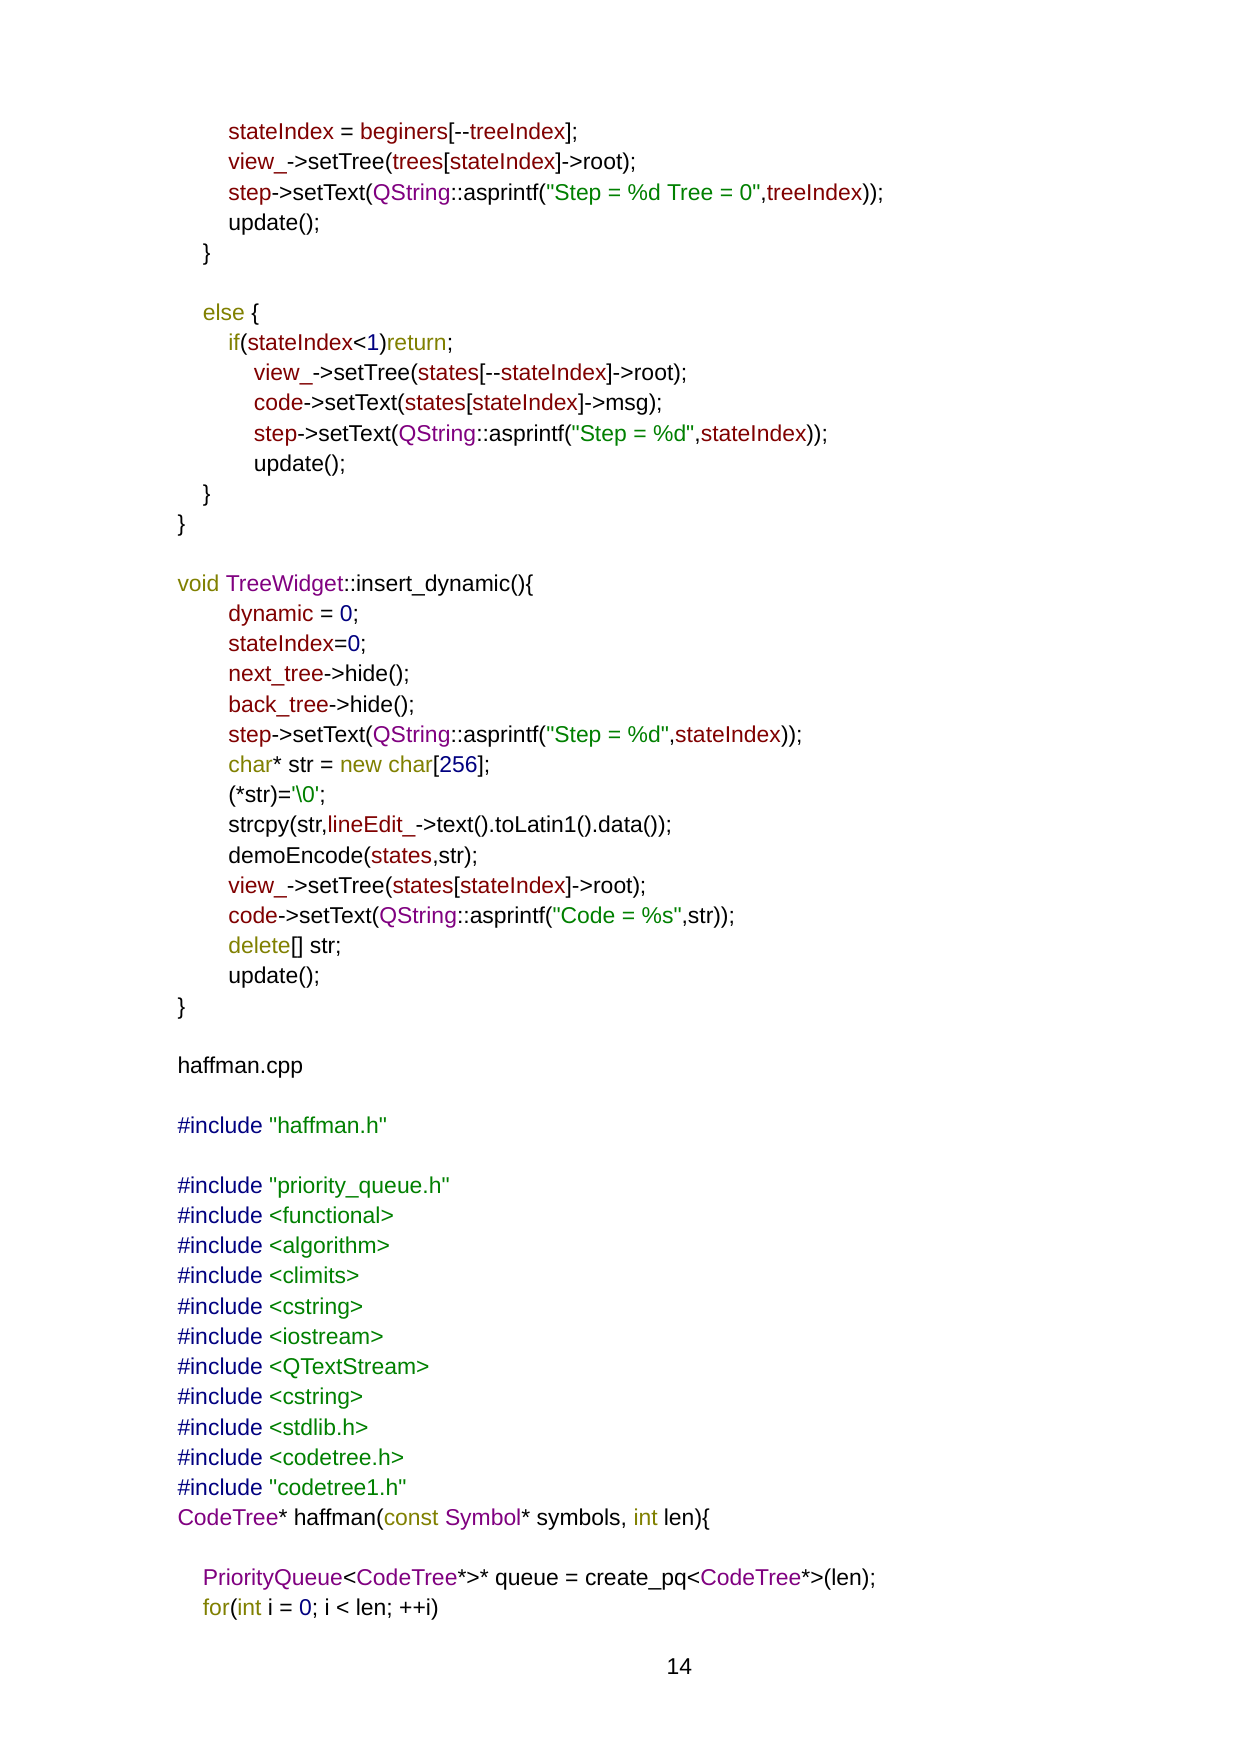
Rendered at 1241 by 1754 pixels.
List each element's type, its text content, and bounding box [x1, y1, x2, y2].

text view_->setTree(states[stateIndex]->root); [177, 872, 1181, 898]
text #include <climits> [177, 1262, 1181, 1289]
text if(stateIndex<1)return; [177, 329, 1181, 355]
text view_->setTree(trees[stateIndex]->root); [177, 148, 1181, 175]
text #include "priority_queue.h" [177, 1172, 1181, 1198]
text update(); [177, 962, 1181, 989]
text #include <algorithm> [177, 1232, 1181, 1258]
text #include <functional> [177, 1202, 1181, 1228]
text view_->setTree(states[--stateIndex]->root); [177, 359, 1181, 385]
text step->setText(QString::asprintf("Step = %d",stateIndex)); [177, 721, 1181, 747]
text else { [177, 299, 1181, 325]
text dynamic = 0; [177, 600, 1181, 626]
text #include <iostream> [177, 1323, 1181, 1349]
text #include <QTextStream> [177, 1353, 1181, 1379]
text step->setText(QString::asprintf("Step = %d",stateIndex)); [177, 419, 1181, 446]
text } [177, 239, 1181, 265]
text (*str)='\0'; [177, 781, 1181, 808]
text #include <cstring> [177, 1383, 1181, 1409]
text update(); [177, 450, 1181, 476]
text PriorityQueue<CodeTree*>* queue = create_pq<CodeTree*>(len); [177, 1564, 1181, 1590]
text #include "codetree1.h" [177, 1474, 1181, 1500]
text strcpy(str,lineEdit_->text().toLatin1().data()); [177, 811, 1181, 838]
text next_tree->hide(); [177, 660, 1181, 687]
text delete[] str; [177, 932, 1181, 959]
text code->setText(QString::asprintf("Code = %s",str)); [177, 902, 1181, 928]
text haffman.cpp [177, 1052, 1181, 1079]
text } [177, 993, 1181, 1019]
text char* str = new char[256]; [177, 751, 1181, 777]
text for(int i = 0; i < len; ++i) [177, 1594, 1181, 1620]
text } [177, 510, 1181, 536]
text step->setText(QString::asprintf("Step = %d Tree = 0",treeIndex)); [177, 178, 1181, 205]
text code->setText(states[stateIndex]->msg); [177, 389, 1181, 416]
text stateIndex = beginers[--treeIndex]; [177, 118, 1181, 144]
text demoEncode(states,str); [177, 842, 1181, 868]
text } [177, 480, 1181, 506]
text #include <cstring> [177, 1293, 1181, 1319]
text #include <codetree.h> [177, 1444, 1181, 1470]
text CodeTree* haffman(const Symbol* symbols, int len){ [177, 1504, 1181, 1530]
text #include <stdlib.h> [177, 1413, 1181, 1440]
text stateIndex=0; [177, 630, 1181, 657]
text void TreeWidget::insert_dynamic(){ [177, 570, 1181, 596]
text update(); [177, 209, 1181, 235]
text #include "haffman.h" [177, 1112, 1181, 1138]
text back_tree->hide(); [177, 691, 1181, 717]
